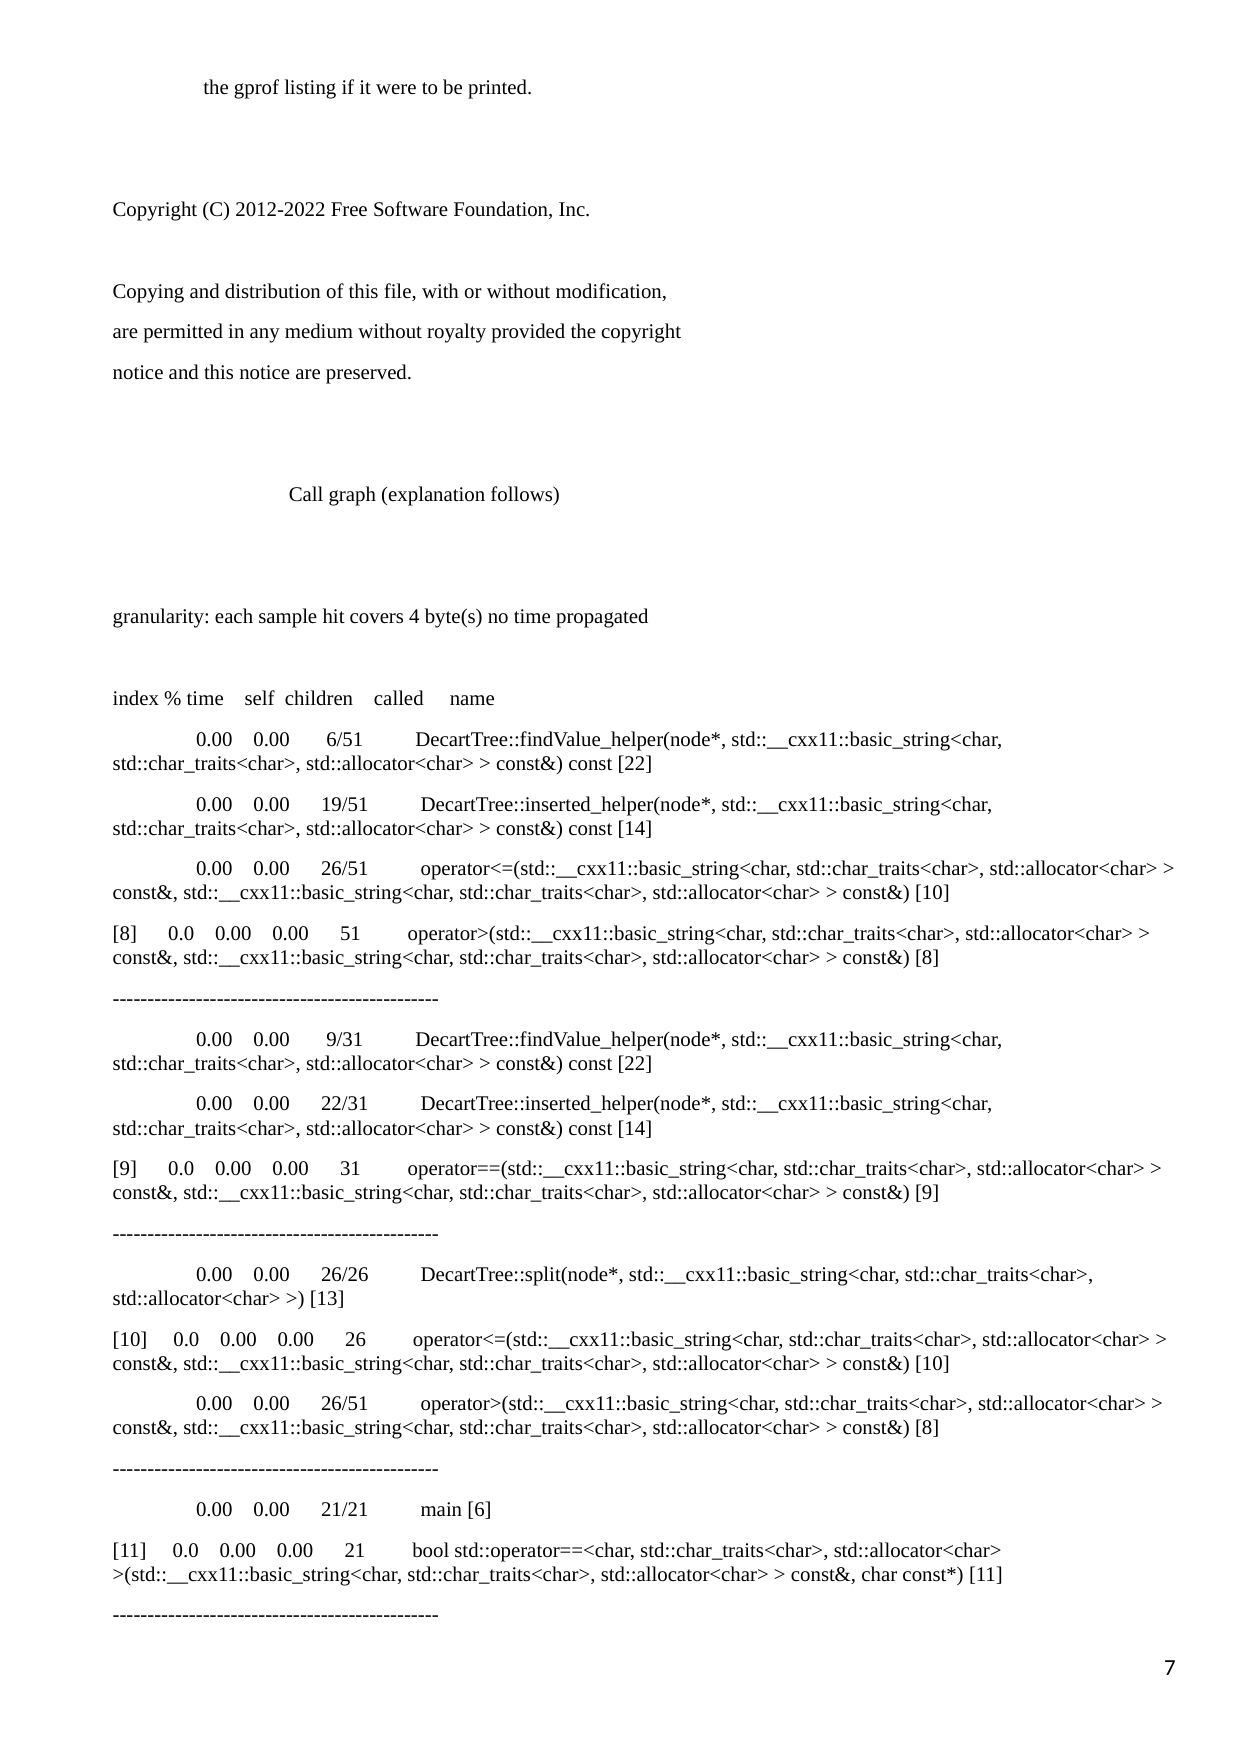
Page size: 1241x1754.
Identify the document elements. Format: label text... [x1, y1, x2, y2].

text Copyright (C) 2012-2022 Free Software Foundation, Inc. [112, 197, 1176, 221]
text are permitted in any medium without royalty provided the copyright [112, 319, 1176, 343]
text 0.00 0.00 26/26 DecartTree::split(node*, std::__cxx11::basic_string<char, std::char_traits<char>, std::allocator<char> >) [13] [112, 1262, 1176, 1310]
text 0.00 0.00 26/51 operator<=(std::__cxx11::basic_string<char, std::char_traits<char>, std::allocator<char> > const&, std::__cxx11::basic_string<char, std::char_traits<char>, std::allocator<char> > const&) [10] [112, 856, 1176, 904]
text 0.00 0.00 26/51 operator>(std::__cxx11::basic_string<char, std::char_traits<char>, std::allocator<char> > const&, std::__cxx11::basic_string<char, std::char_traits<char>, std::allocator<char> > const&) [8] [112, 1391, 1176, 1439]
text ----------------------------------------------- [112, 1221, 1176, 1245]
text [9] 0.0 0.00 0.00 31 operator==(std::__cxx11::basic_string<char, std::char_traits<char>, std::allocator<char> > const&, std::__cxx11::basic_string<char, std::char_traits<char>, std::allocator<char> > const&) [9] [112, 1156, 1176, 1204]
text ----------------------------------------------- [112, 986, 1176, 1010]
text 0.00 0.00 6/51 DecartTree::findValue_helper(node*, std::__cxx11::basic_string<char, std::char_traits<char>, std::allocator<char> > const&) const [22] [112, 727, 1176, 775]
text notice and this notice are preserved. [112, 360, 1176, 384]
text 0.00 0.00 19/51 DecartTree::inserted_helper(node*, std::__cxx11::basic_string<char, std::char_traits<char>, std::allocator<char> > const&) const [14] [112, 791, 1176, 839]
text 0.00 0.00 22/31 DecartTree::inserted_helper(node*, std::__cxx11::basic_string<char, std::char_traits<char>, std::allocator<char> > const&) const [14] [112, 1091, 1176, 1139]
text 0.00 0.00 9/31 DecartTree::findValue_helper(node*, std::__cxx11::basic_string<char, std::char_traits<char>, std::allocator<char> > const&) const [22] [112, 1027, 1176, 1075]
text index % time self children called name [112, 686, 1176, 710]
text Copying and distribution of this file, with or without modification, [112, 279, 1176, 303]
text 0.00 0.00 21/21 main [6] [112, 1497, 1176, 1521]
text ----------------------------------------------- [112, 1456, 1176, 1480]
text [11] 0.0 0.00 0.00 21 bool std::operator==<char, std::char_traits<char>, std::allocator<char> >(std::__cxx11::basic_string<char, std::char_traits<char>, std::allocator<char> > const&, char const*) [11] [112, 1537, 1176, 1586]
text the gprof listing if it were to be printed. [112, 75, 1176, 99]
text [10] 0.0 0.00 0.00 26 operator<=(std::__cxx11::basic_string<char, std::char_traits<char>, std::allocator<char> > const&, std::__cxx11::basic_string<char, std::char_traits<char>, std::allocator<char> > const&) [10] [112, 1326, 1176, 1374]
text ----------------------------------------------- [112, 1602, 1176, 1626]
text Call graph (explanation follows) [112, 482, 1176, 506]
text granularity: each sample hit covers 4 byte(s) no time propagated [112, 604, 1176, 628]
text [8] 0.0 0.00 0.00 51 operator>(std::__cxx11::basic_string<char, std::char_traits<char>, std::allocator<char> > const&, std::__cxx11::basic_string<char, std::char_traits<char>, std::allocator<char> > const&) [8] [112, 921, 1176, 969]
